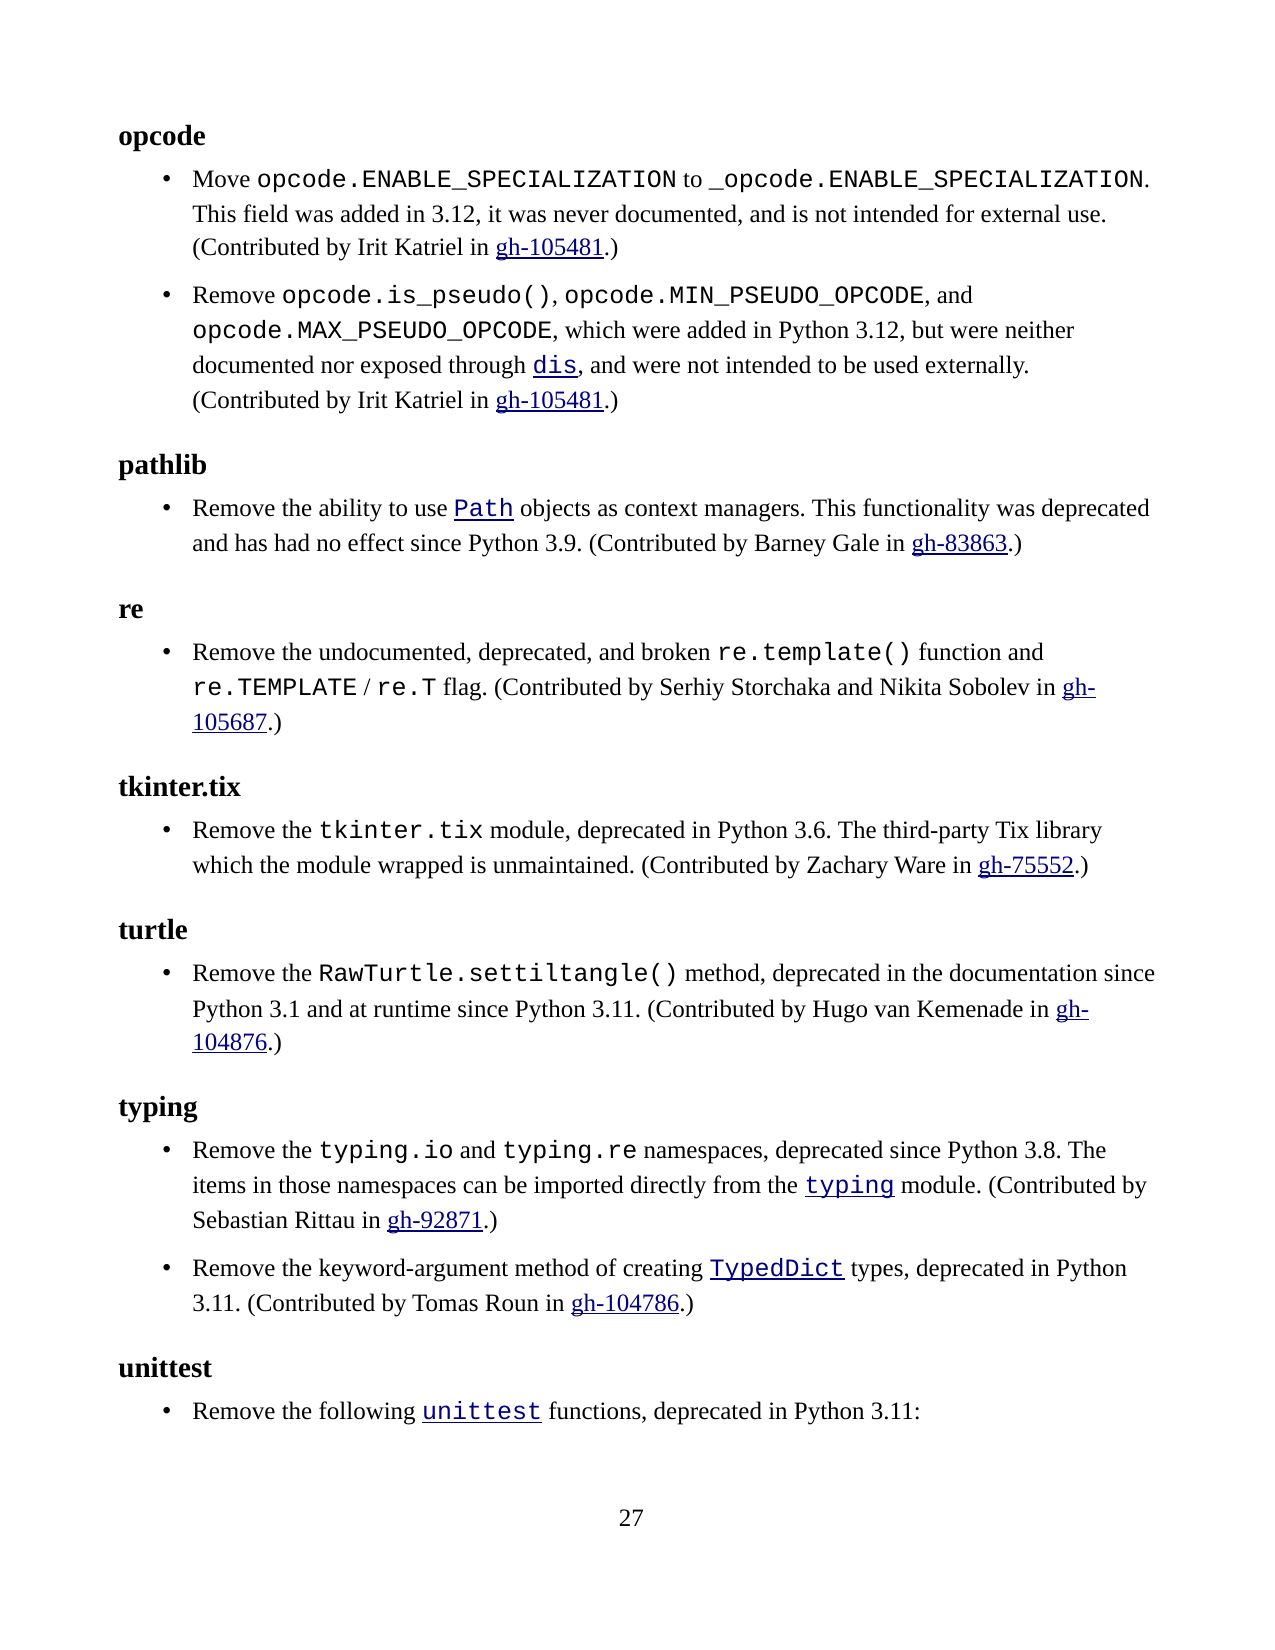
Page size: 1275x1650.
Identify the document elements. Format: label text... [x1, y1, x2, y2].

subtitle turtle [118, 912, 1157, 946]
list Remove the ability to use Path objects as context managers. This functionality was deprecated and has had no effect since Python 3.9. (Contributed by Barney Gale in gh-83863.) [162, 493, 1157, 557]
list Remove the following unittest functions, deprecated in Python 3.11: [162, 1396, 1157, 1427]
subtitle unittest [118, 1350, 1157, 1383]
subtitle typing [118, 1089, 1157, 1122]
subtitle tkinter.tix [118, 769, 1157, 803]
list Move opcode.ENABLE_SPECIALIZATION to _opcode.ENABLE_SPECIALIZATION. This field was added in 3.12, it was never documented, and is not intended for external use. (Contributed by Irit Katriel in gh-105481.) [162, 164, 1157, 261]
subtitle re [118, 591, 1157, 624]
list Remove the undocumented, deprecated, and broken re.template() function and re.TEMPLATE / re.T flag. (Contributed by Serhiy Storchaka and Nikita Sobolev in gh-105687.) [162, 637, 1157, 736]
list Remove the keyword-argument method of creating TypedDict types, deprecated in Python 3.11. (Contributed by Tomas Roun in gh-104786.) [162, 1253, 1157, 1317]
subtitle pathlib [118, 447, 1157, 481]
list Remove the typing.io and typing.re namespaces, deprecated since Python 3.8. The items in those namespaces can be imported directly from the typing module. (Contributed by Sebastian Rittau in gh-92871.) [162, 1135, 1157, 1234]
list Remove the tkinter.tix module, deprecated in Python 3.6. The third-party Tix library which the module wrapped is unmaintained. (Contributed by Zachary Ware in gh-75552.) [162, 815, 1157, 879]
list Remove opcode.is_pseudo(), opcode.MIN_PSEUDO_OPCODE, and opcode.MAX_PSEUDO_OPCODE, which were added in Python 3.12, but were neither documented nor exposed through dis, and were not intended to be used externally. (Contributed by Irit Katriel in gh-105481.) [162, 280, 1157, 414]
list Remove the RawTurtle.settiltangle() method, deprecated in the documentation since Python 3.1 and at runtime since Python 3.11. (Contributed by Hugo van Kemenade in gh-104876.) [162, 958, 1157, 1055]
subtitle opcode [118, 118, 1157, 152]
